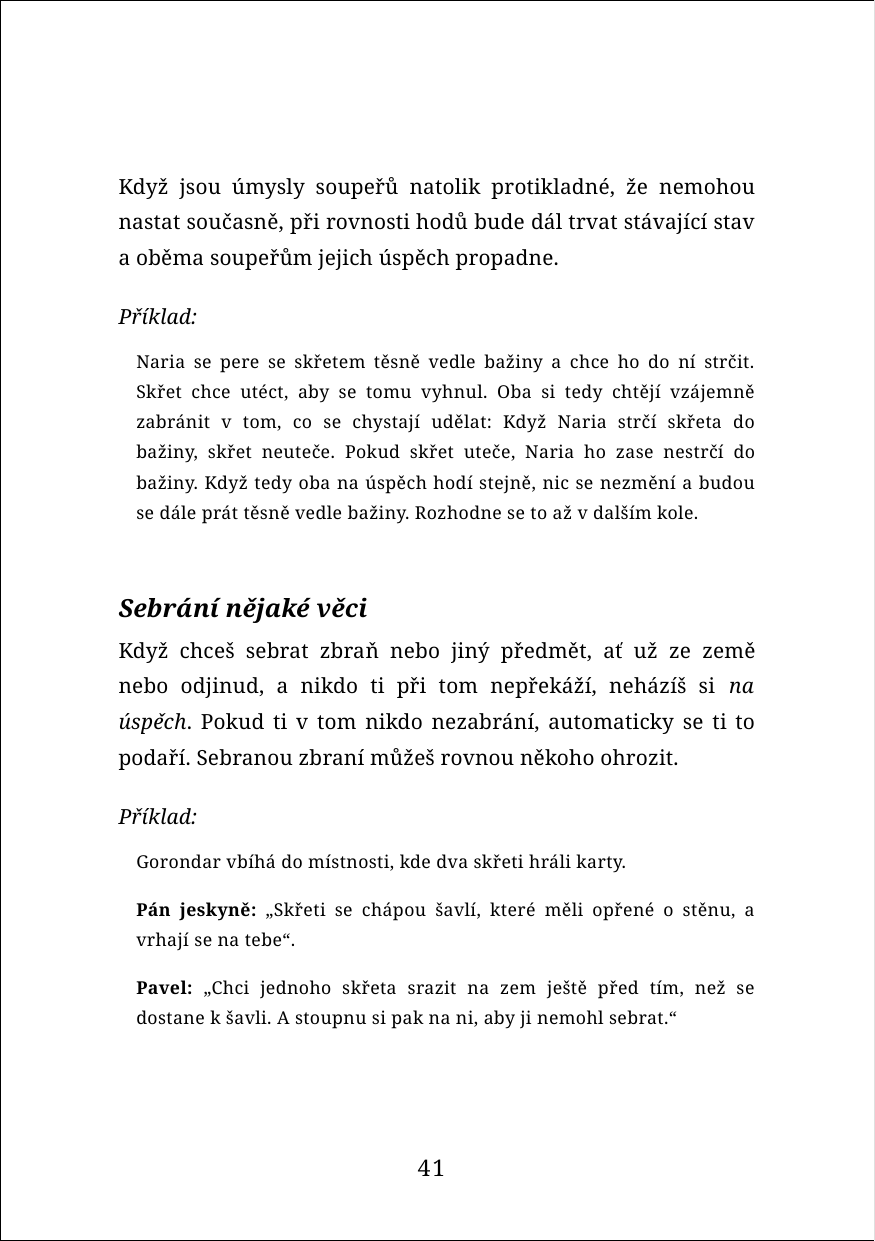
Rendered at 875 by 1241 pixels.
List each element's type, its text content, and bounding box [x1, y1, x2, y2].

subtitle Sebrání nějaké věci [118, 590, 756, 624]
text Naria se pere se skřetem těsně vedle bažiny a chce ho do ní strčit. Skřet chce utéct, aby se tomu vyhnul. Oba si tedy chtějí vzájemně zabránit v tom, co se chystají udělat: Když Naria strčí skřeta do bažiny, skřet neuteče. Pokud skřet uteče, Naria ho zase nestrčí do bažiny. Když tedy oba na úspěch hodí stejně, nic se nezmění a budou se dále prát těsně vedle bažiny. Rozhodne se to až v dalším kole. [136, 349, 756, 555]
text Příklad: [118, 302, 756, 330]
text Příklad: [118, 802, 756, 830]
text Gorondar vbíhá do místnosti, kde dva skřeti hráli karty. [136, 849, 756, 873]
text Pán jeskyně: „Skřeti se chápou šavlí, které měli opřené o stěnu, a vrhají se na tebe“. [136, 897, 756, 951]
text Pavel: „Chci jednoho skřeta srazit na zem ještě před tím, než se dostane k šavli. A stoupnu si pak na ni, aby ji nemohl sebrat.“ [136, 975, 756, 1029]
text Když jsou úmysly soupeřů natolik protikladné, že nemohou nastat současně, při rovnosti hodů bude dál trvat stávající stav a oběma soupeřům jejich úspěch propadne. [118, 172, 756, 271]
text Když chceš sebrat zbraň nebo jiný předmět, ať už ze země nebo odjinud, a nikdo ti při tom nepřekáží, neházíš si na úspěch. Pokud ti v tom nikdo nezabrání, automaticky se ti to podaří. Sebranou zbraní můžeš rovnou někoho ohrozit. [118, 636, 756, 771]
